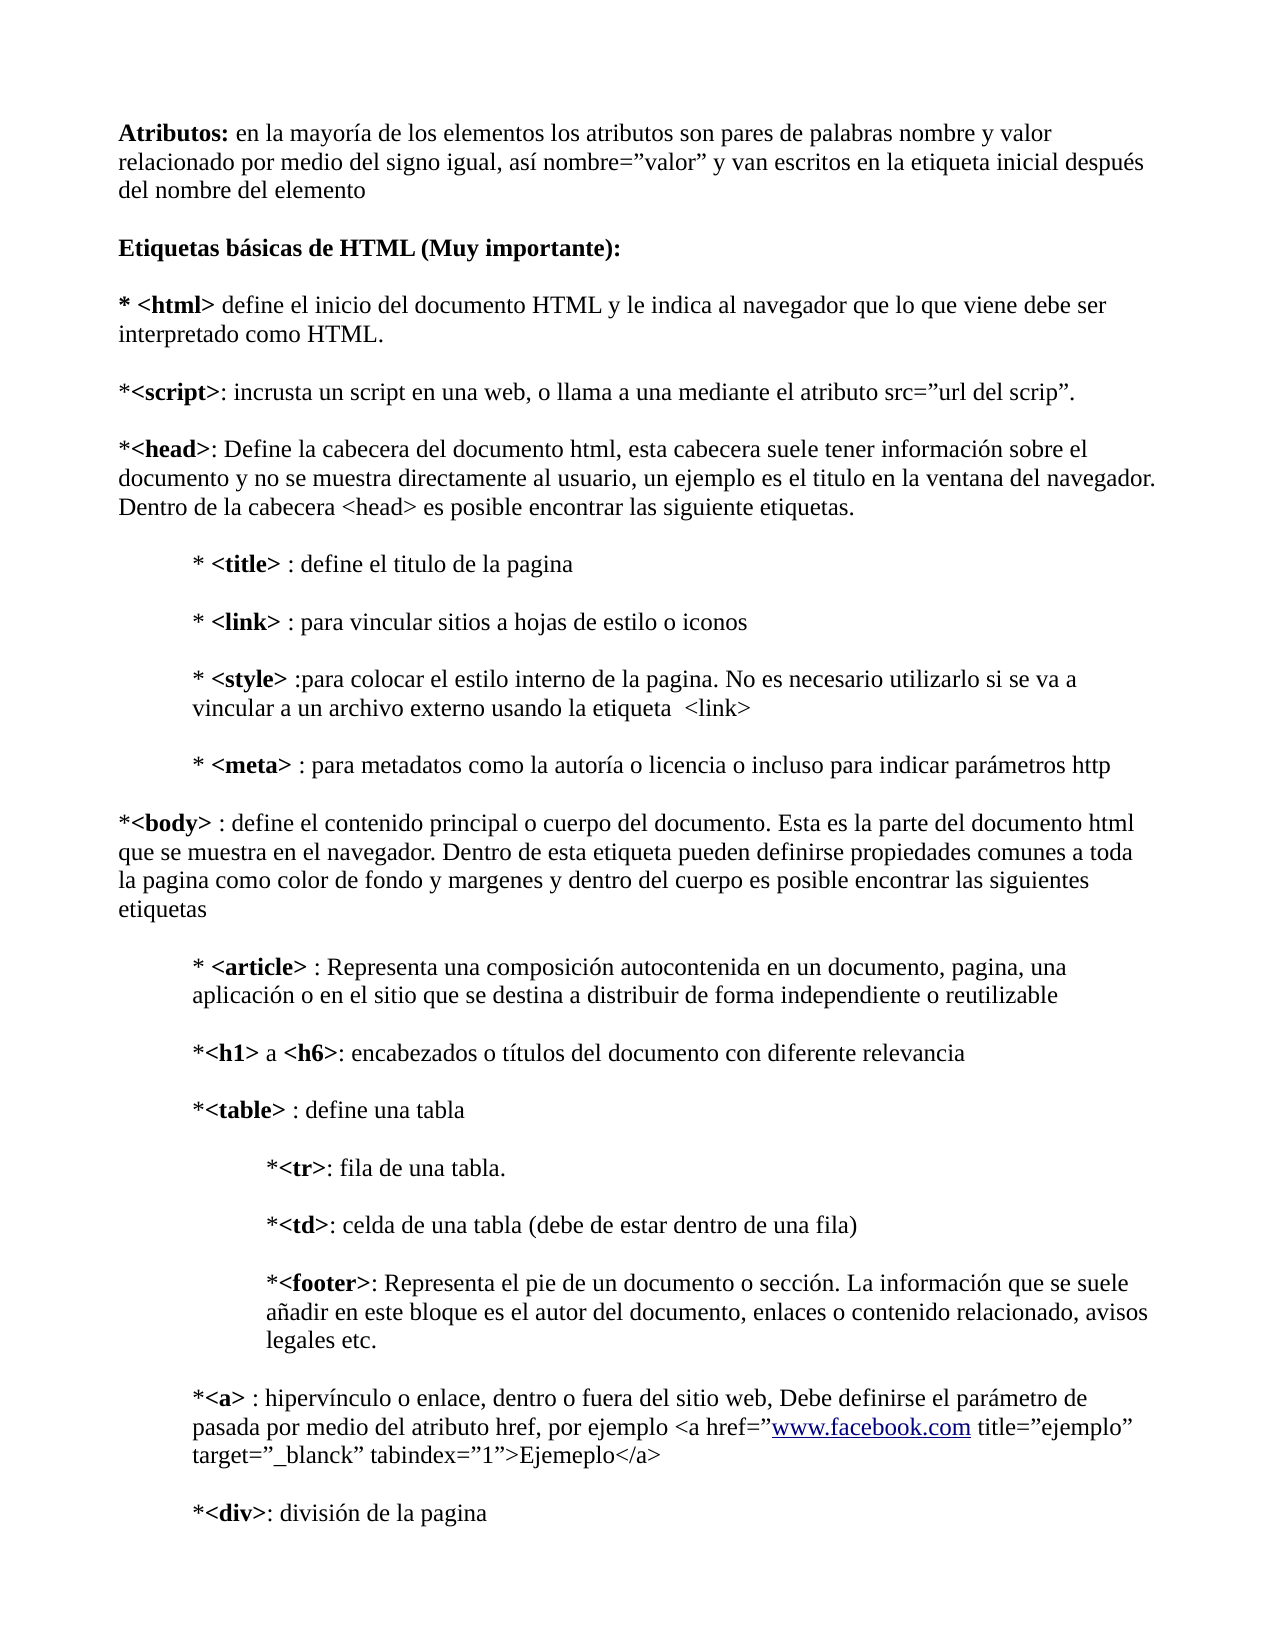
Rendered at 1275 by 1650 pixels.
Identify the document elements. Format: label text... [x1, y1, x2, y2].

text *<div>: división de la pagina [118, 1498, 1157, 1527]
text * <html> define el inicio del documento HTML y le indica al navegador que lo que viene debe ser interpretado como HTML. [118, 291, 1157, 348]
text Atributos: en la mayoría de los elementos los atributos son pares de palabras nombre y valor relacionado por medio del signo igual, así nombre=”valor” y van escritos en la etiqueta inicial después del nombre del elemento [118, 118, 1157, 204]
text *<tr>: fila de una tabla. [118, 1153, 1157, 1182]
text *<body> : define el contenido principal o cuerpo del documento. Esta es la parte del documento html que se muestra en el navegador. Dentro de esta etiqueta pueden definirse propiedades comunes a toda la pagina como color de fondo y margenes y dentro del cuerpo es posible encontrar las siguientes etiquetas [118, 808, 1157, 923]
text * <title> : define el titulo de la pagina [118, 549, 1157, 578]
text * <link> : para vincular sitios a hojas de estilo o iconos [118, 607, 1157, 636]
text Dentro de la cabecera <head> es posible encontrar las siguiente etiquetas. [118, 492, 1157, 521]
text Etiquetas básicas de HTML (Muy importante): [118, 233, 1157, 262]
text *<head>: Define la cabecera del documento html, esta cabecera suele tener información sobre el documento y no se muestra directamente al usuario, un ejemplo es el titulo en la ventana del navegador. [118, 434, 1157, 492]
text * <article> : Representa una composición autocontenida en un documento, pagina, una aplicación o en el sitio que se destina a distribuir de forma independiente o reutilizable [118, 952, 1157, 1009]
text *<a> : hipervínculo o enlace, dentro o fuera del sitio web, Debe definirse el parámetro de pasada por medio del atributo href, por ejemplo <a href=”www.facebook.com title=”ejemplo” target=”_blanck” tabindex=”1”>Ejemeplo</a> [118, 1383, 1157, 1469]
text *<footer>: Representa el pie de un documento o sección. La información que se suele añadir en este bloque es el autor del documento, enlaces o contenido relacionado, avisos legales etc. [118, 1268, 1157, 1354]
text *<td>: celda de una tabla (debe de estar dentro de una fila) [118, 1211, 1157, 1239]
text * <meta> : para metadatos como la autoría o licencia o incluso para indicar parámetros http [118, 751, 1157, 779]
text *<h1> a <h6>: encabezados o títulos del documento con diferente relevancia [118, 1038, 1157, 1067]
text * <style> :para colocar el estilo interno de la pagina. No es necesario utilizarlo si se va a vincular a un archivo externo usando la etiqueta <link> [118, 664, 1157, 722]
text *<script>: incrusta un script en una web, o llama a una mediante el atributo src=”url del scrip”. [118, 377, 1157, 406]
text *<table> : define una tabla [118, 1096, 1157, 1124]
